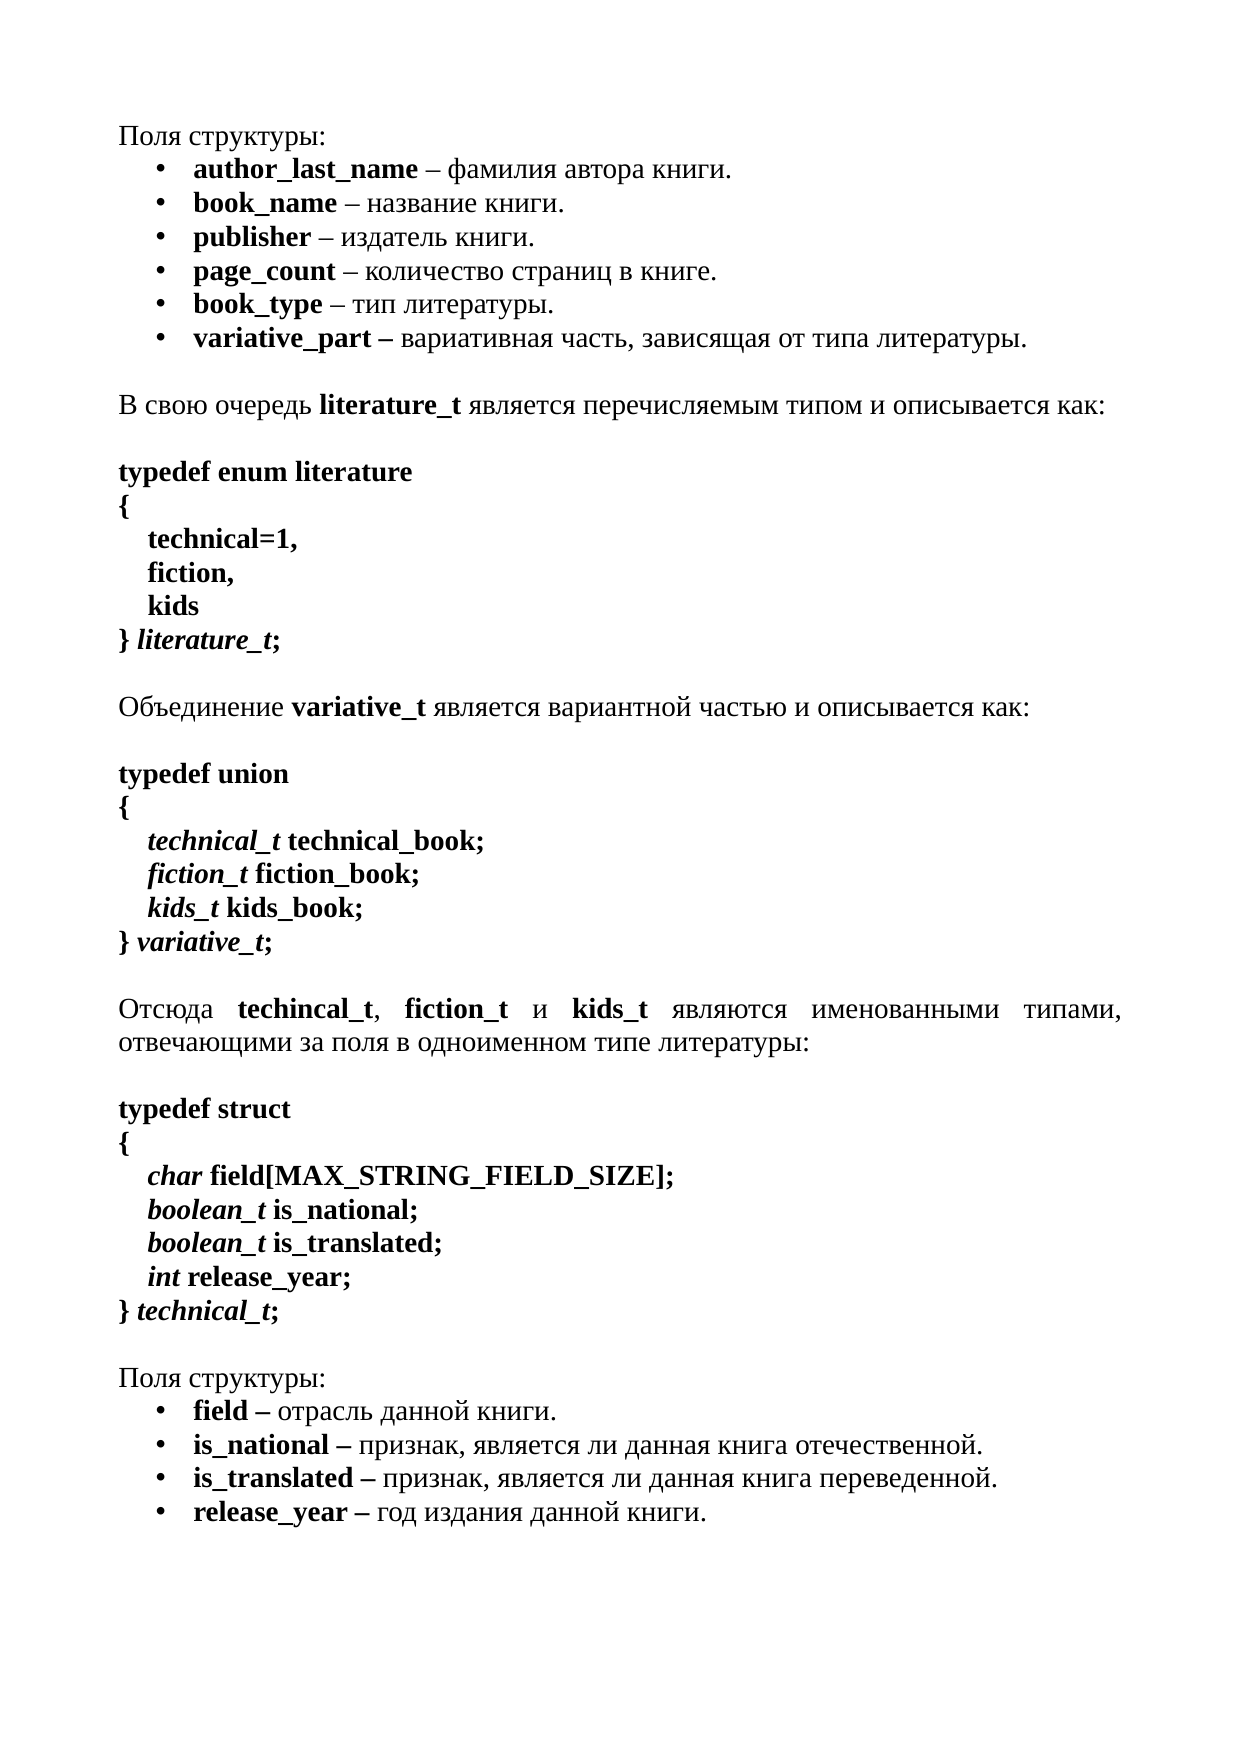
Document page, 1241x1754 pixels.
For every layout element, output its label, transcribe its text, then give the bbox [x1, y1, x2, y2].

text { [118, 488, 1122, 521]
list publisher – издатель книги. [156, 219, 1122, 253]
text int release_year; [118, 1259, 1122, 1293]
text Поля структуры: [118, 118, 1122, 152]
list variative_part – вариативная часть, зависящая от типа литературы. [156, 320, 1122, 353]
text Отсюда techincal_t, fiction_t и kids_t являются именованными типами, отвечающими за поля в одноименном типе литературы: [118, 991, 1122, 1058]
text { [118, 1125, 1122, 1158]
text { [118, 789, 1122, 823]
list page_count – количество страниц в книге. [156, 253, 1122, 286]
text technical=1, [118, 521, 1122, 555]
text typedef union [118, 756, 1122, 789]
list release_year – год издания данной книги. [156, 1494, 1122, 1528]
list is_national – признак, является ли данная книга отечественной. [156, 1427, 1122, 1461]
text typedef struct [118, 1091, 1122, 1125]
text } variative_t; [118, 924, 1122, 957]
text char field[MAX_STRING_FIELD_SIZE]; [118, 1158, 1122, 1192]
text } technical_t; [118, 1293, 1122, 1326]
list is_translated – признак, является ли данная книга переведенной. [156, 1461, 1122, 1494]
text boolean_t is_national; [118, 1192, 1122, 1226]
text Объединение variative_t является вариантной частью и описывается как: [118, 689, 1122, 722]
text technical_t technical_book; [118, 823, 1122, 857]
text kids [118, 588, 1122, 622]
text boolean_t is_translated; [118, 1226, 1122, 1259]
text В свою очередь literature_t является перечисляемым типом и описывается как: [118, 387, 1122, 421]
list book_name – название книги. [156, 185, 1122, 219]
text fiction, [118, 555, 1122, 588]
text fiction_t fiction_book; [118, 857, 1122, 890]
text kids_t kids_book; [118, 890, 1122, 924]
list field – отрасль данной книги. [156, 1393, 1122, 1427]
list author_last_name – фамилия автора книги. [156, 152, 1122, 185]
text Поля структуры: [118, 1360, 1122, 1393]
text typedef enum literature [118, 454, 1122, 488]
list book_type – тип литературы. [156, 286, 1122, 320]
text } literature_t; [118, 622, 1122, 655]
